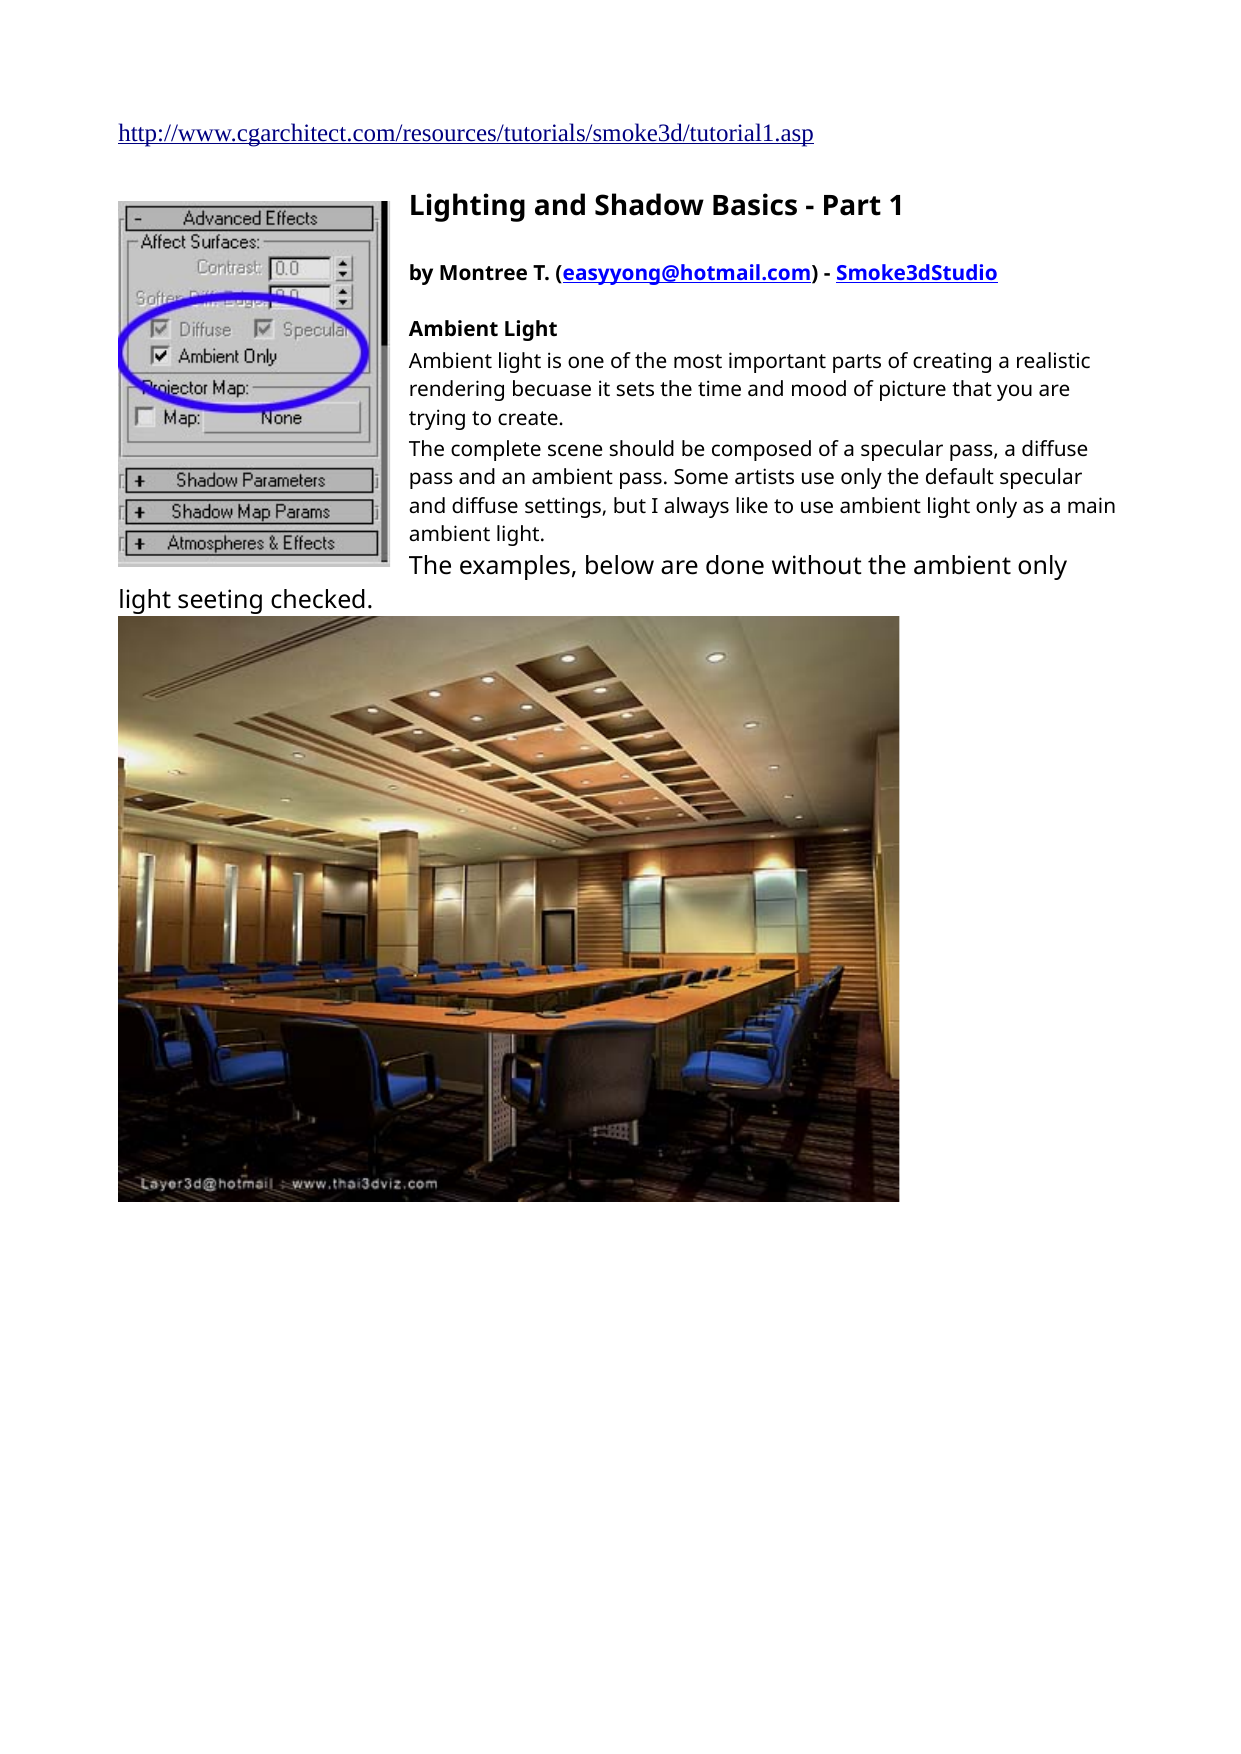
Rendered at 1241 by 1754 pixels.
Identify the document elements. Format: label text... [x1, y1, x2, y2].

picture [118, 201, 390, 567]
picture [118, 616, 900, 1202]
text Lighting and Shadow Basics - Part 1 by Montree T. (easyyong@hotmail.com) - Smoke3dStudio [118, 147, 1122, 286]
text The examples, below are done without the ambient only light seeting checked. [118, 548, 1122, 616]
text The complete scene should be composed of a specular pass, a diffuse pass and an ambient pass. Some artists use only the default specular and diffuse settings, but I always like to use ambient light only as a main ambient light. [390, 434, 1122, 548]
text http://www.cgarchitect.com/resources/tutorials/smoke3d/tutorial1.asp [118, 118, 1122, 147]
text Ambient light is one of the most important parts of creating a realistic rendering becuase it sets the time and mood of picture that you are trying to create. [390, 346, 1122, 431]
text Ambient Light [390, 286, 1122, 343]
